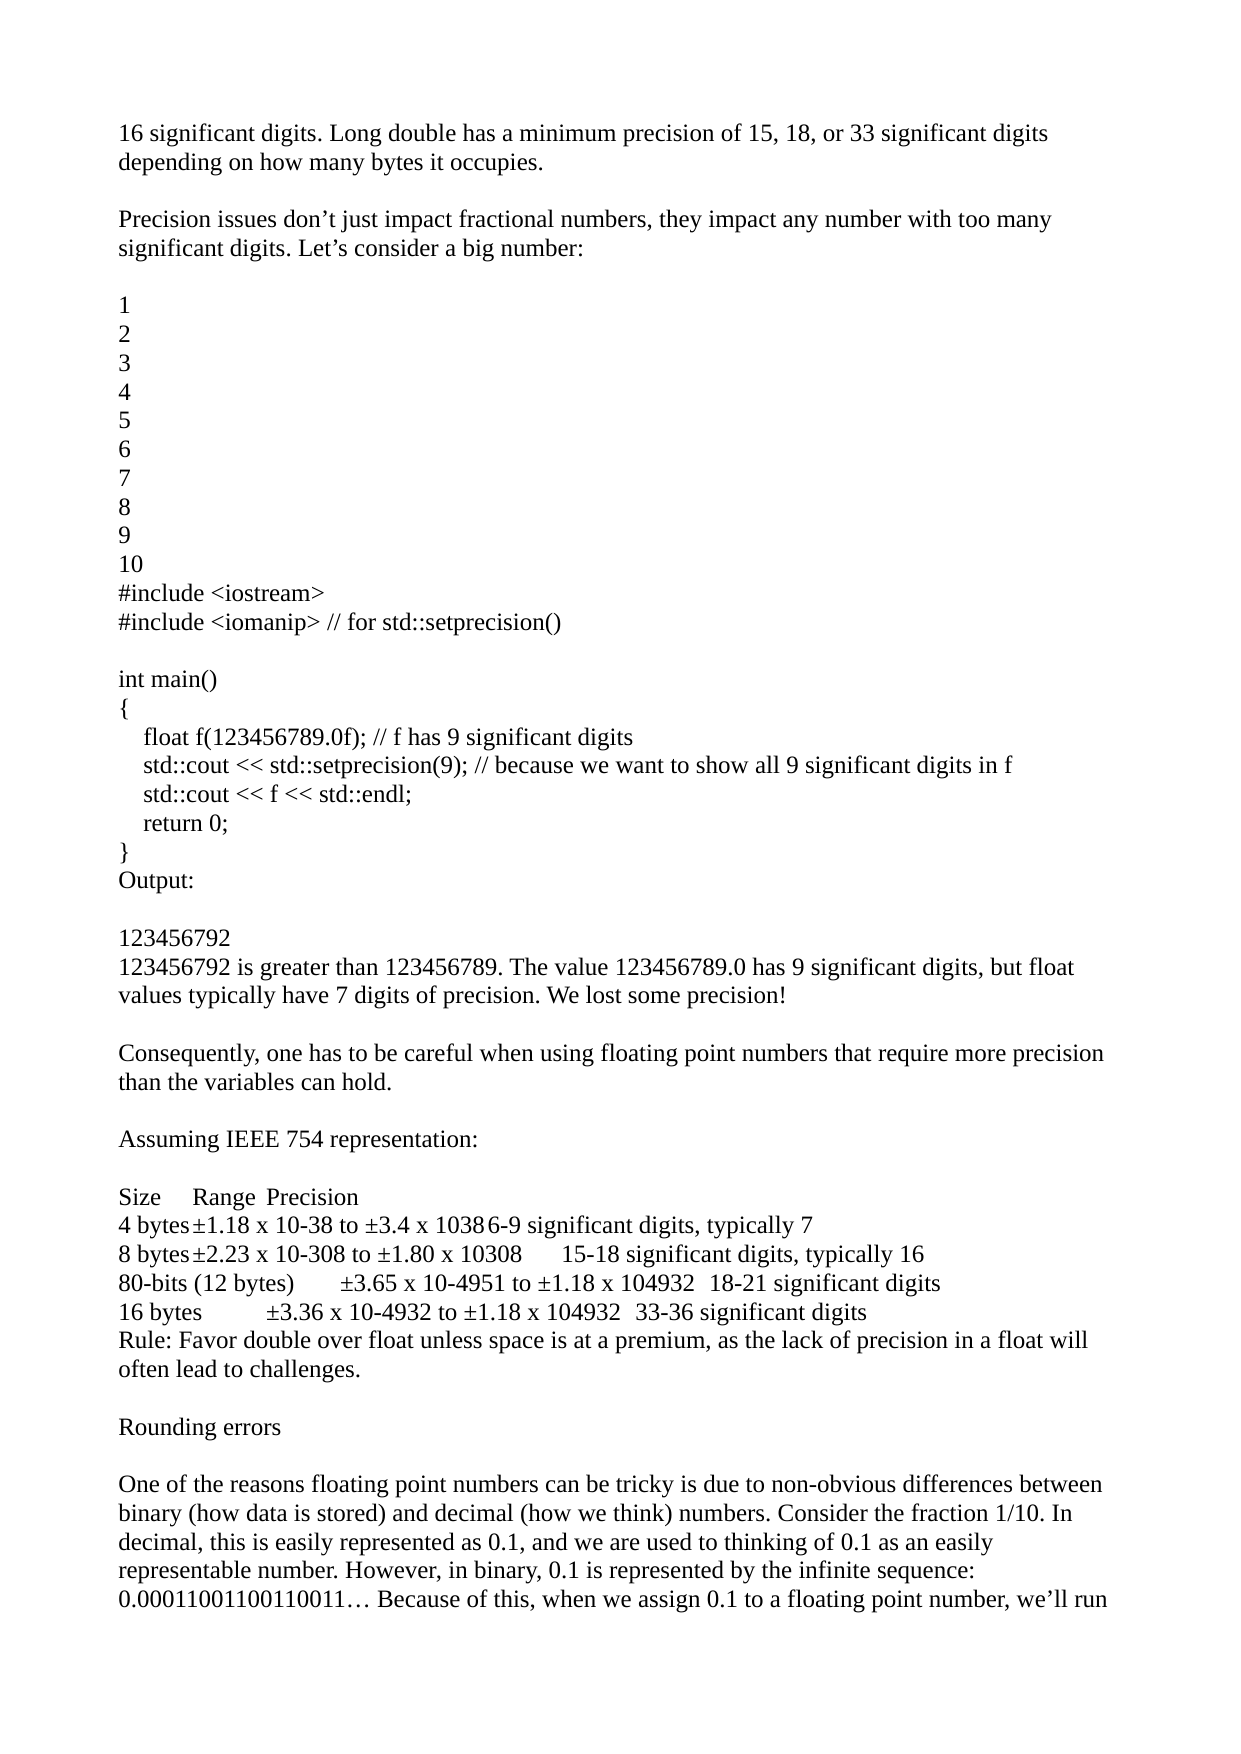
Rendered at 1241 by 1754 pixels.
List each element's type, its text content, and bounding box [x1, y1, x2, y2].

text Consequently, one has to be careful when using floating point numbers that require more precision than the variables can hold. [118, 1038, 1122, 1096]
text One of the reasons floating point numbers can be tricky is due to non-obvious differences between binary (how data is stored) and decimal (how we think) numbers. Consider the fraction 1/10. In decimal, this is easily represented as 0.1, and we are used to thinking of 0.1 as an easily representable number. However, in binary, 0.1 is represented by the infinite sequence: 0.00011001100110011… Because of this, when we assign 0.1 to a floating point number, we’ll run [118, 1469, 1122, 1613]
text 10 [118, 549, 1122, 578]
text std::cout << f << std::endl; [118, 779, 1122, 808]
text 123456792 is greater than 123456789. The value 123456789.0 has 9 significant digits, but float values typically have 7 digits of precision. We lost some precision! [118, 952, 1122, 1009]
text Size Range Precision [118, 1182, 1122, 1211]
text 80-bits (12 bytes) ±3.65 x 10-4951 to ±1.18 x 104932 18-21 significant digits [118, 1268, 1122, 1297]
text Output: [118, 866, 1122, 894]
text 1 [118, 291, 1122, 319]
text 16 significant digits. Long double has a minimum precision of 15, 18, or 33 significant digits depending on how many bytes it occupies. [118, 118, 1122, 176]
text 3 [118, 348, 1122, 377]
text 4 [118, 377, 1122, 406]
text 123456792 [118, 923, 1122, 952]
text 7 [118, 463, 1122, 492]
text Precision issues don’t just impact fractional numbers, they impact any number with too many significant digits. Let’s consider a big number: [118, 204, 1122, 262]
text float f(123456789.0f); // f has 9 significant digits [118, 722, 1122, 751]
text 2 [118, 319, 1122, 348]
text } [118, 837, 1122, 866]
text 9 [118, 521, 1122, 549]
text 16 bytes ±3.36 x 10-4932 to ±1.18 x 104932 33-36 significant digits [118, 1297, 1122, 1326]
text 6 [118, 434, 1122, 463]
text std::cout << std::setprecision(9); // because we want to show all 9 significant digits in f [118, 751, 1122, 779]
text 8 [118, 492, 1122, 521]
text Rule: Favor double over float unless space is at a premium, as the lack of precision in a float will often lead to challenges. [118, 1326, 1122, 1383]
text Rounding errors [118, 1412, 1122, 1441]
text return 0; [118, 808, 1122, 837]
text 8 bytes ±2.23 x 10-308 to ±1.80 x 10308 15-18 significant digits, typically 16 [118, 1239, 1122, 1268]
text int main() [118, 664, 1122, 693]
text Assuming IEEE 754 representation: [118, 1124, 1122, 1153]
text { [118, 693, 1122, 722]
text 4 bytes ±1.18 x 10-38 to ±3.4 x 1038 6-9 significant digits, typically 7 [118, 1211, 1122, 1239]
text #include <iostream> [118, 578, 1122, 607]
text #include <iomanip> // for std::setprecision() [118, 607, 1122, 636]
text 5 [118, 406, 1122, 434]
